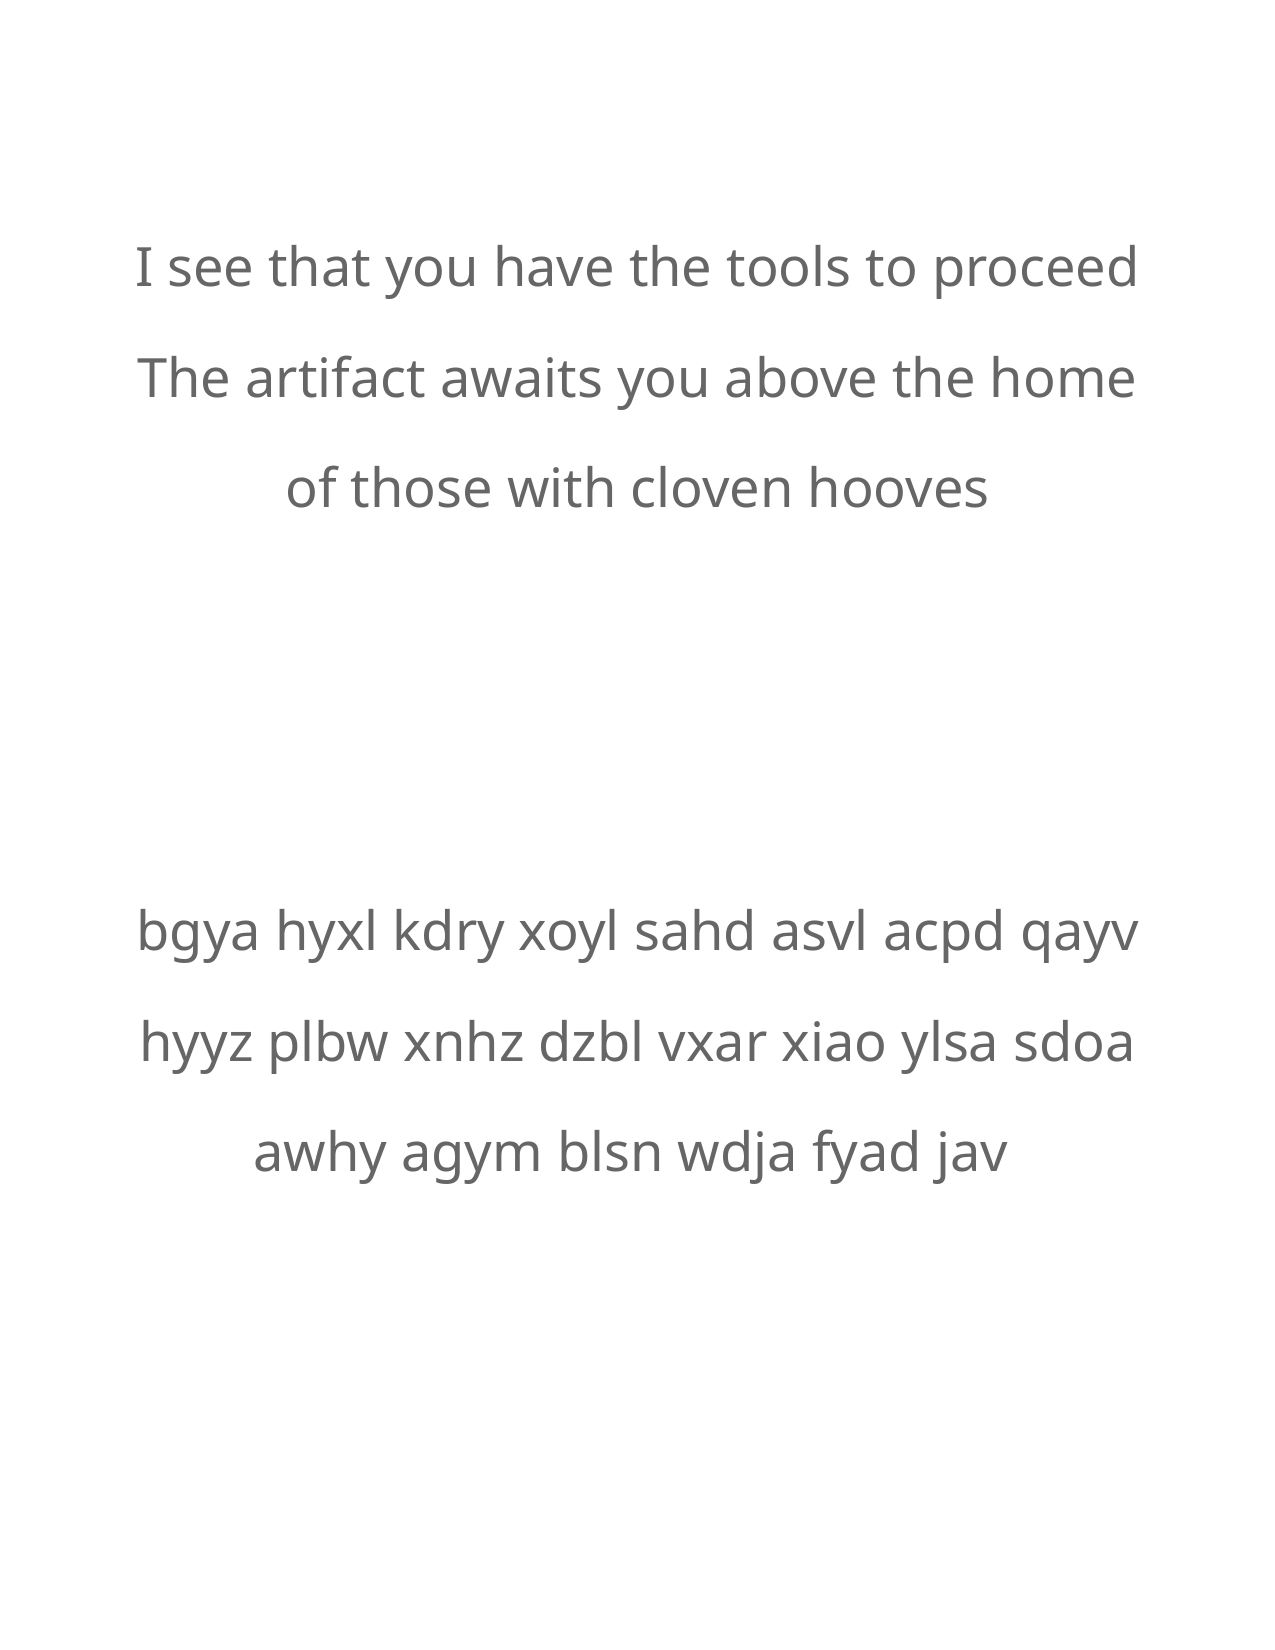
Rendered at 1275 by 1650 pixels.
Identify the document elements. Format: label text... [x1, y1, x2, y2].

text bgya hyxl kdry xoyl sahd asvl acpd qayv hyyz plbw xnhz dzbl vxar xiao ylsa sdoa awhy agym blsn wdja fyad jav [118, 892, 1157, 1187]
text I see that you have the tools to proceed The artifact awaits you above the home of those with cloven hooves [118, 229, 1157, 524]
